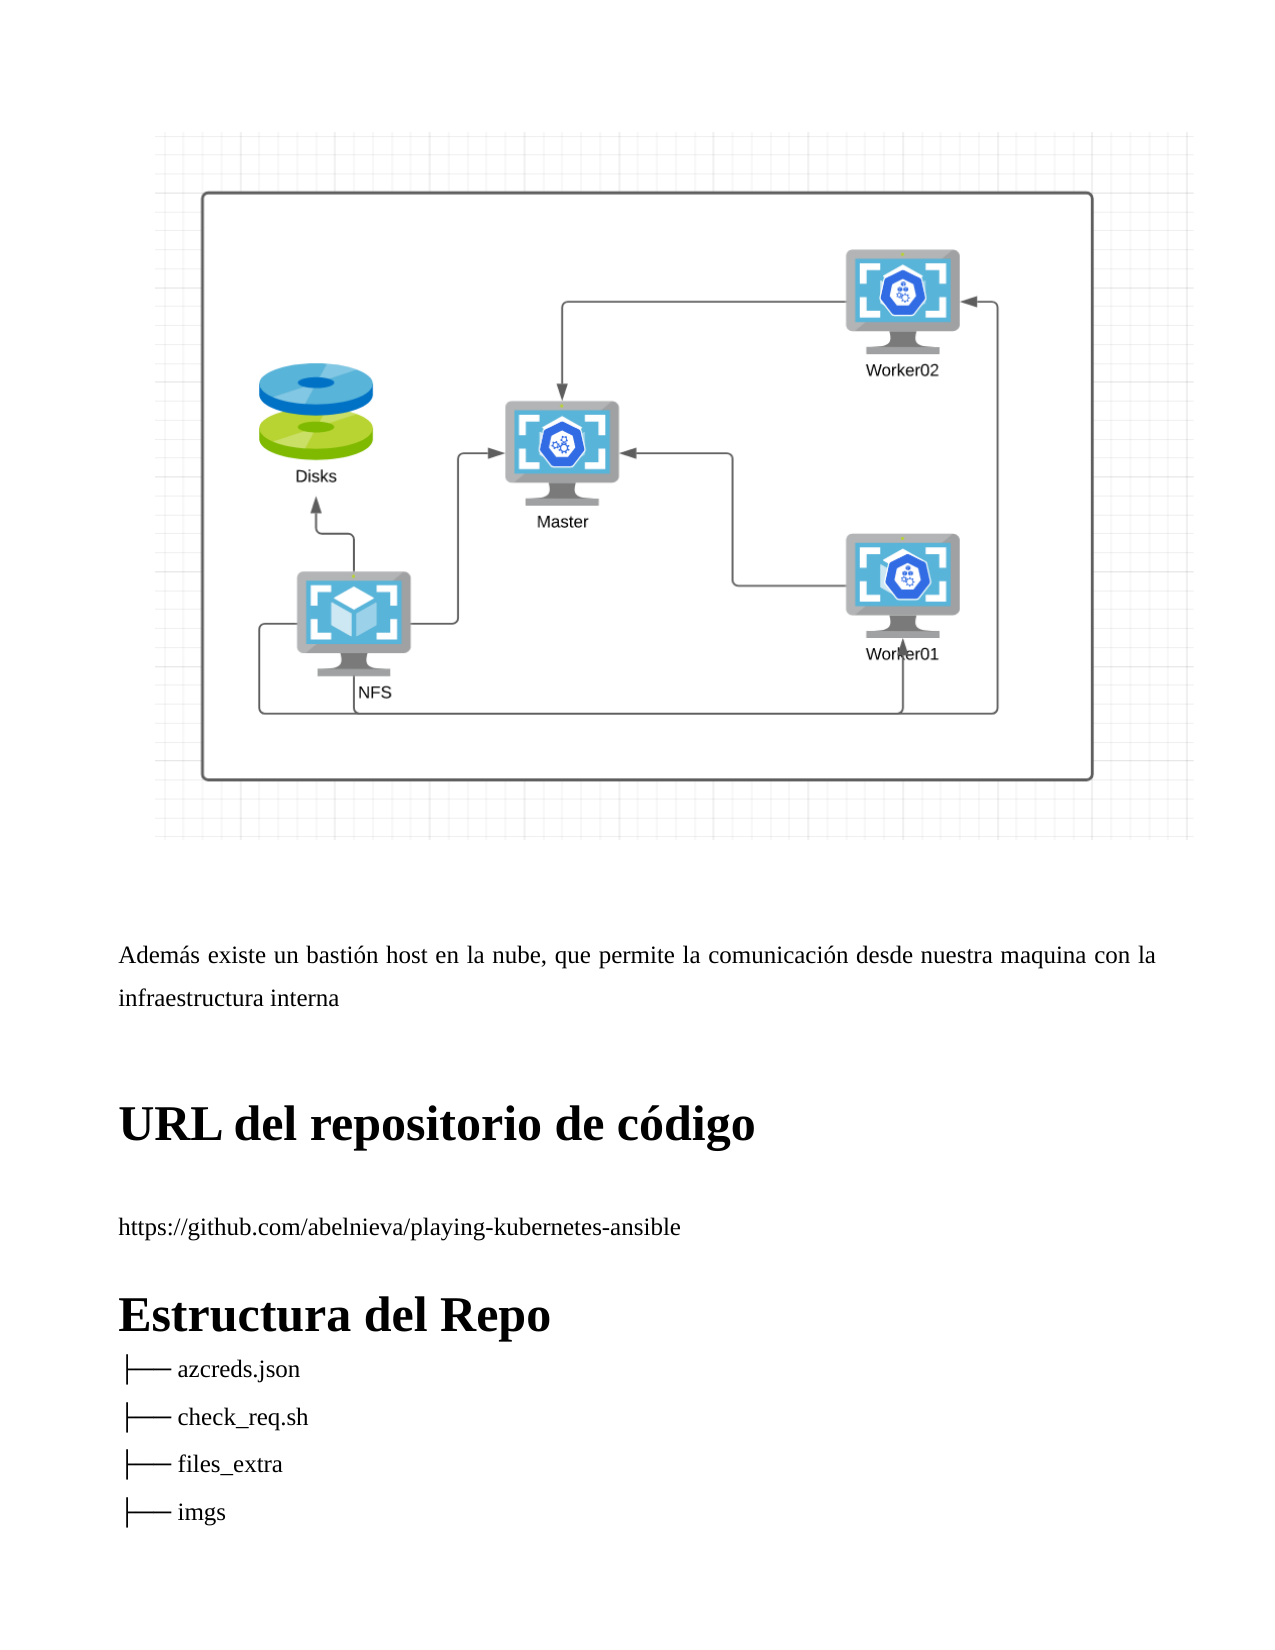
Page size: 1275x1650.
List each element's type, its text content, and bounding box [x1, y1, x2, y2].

subtitle URL del repositorio de código [118, 1094, 1157, 1152]
text ├── files_extra [128, 1449, 1157, 1478]
text Además existe un bastión host en la nube, que permite la comunicación desde nuestra maquina con la infraestructura interna [118, 940, 1157, 1012]
text ├── azcreds.json [128, 1354, 1157, 1383]
text ├── imgs [128, 1497, 1157, 1526]
subtitle Estructura del Repo [118, 1284, 1157, 1342]
text ├── imgs [118, 1497, 126, 1526]
text https://github.com/abelnieva/playing-kubernetes-ansible [118, 1212, 1157, 1241]
picture [155, 132, 1194, 840]
text ├── check_req.sh [128, 1402, 1157, 1431]
